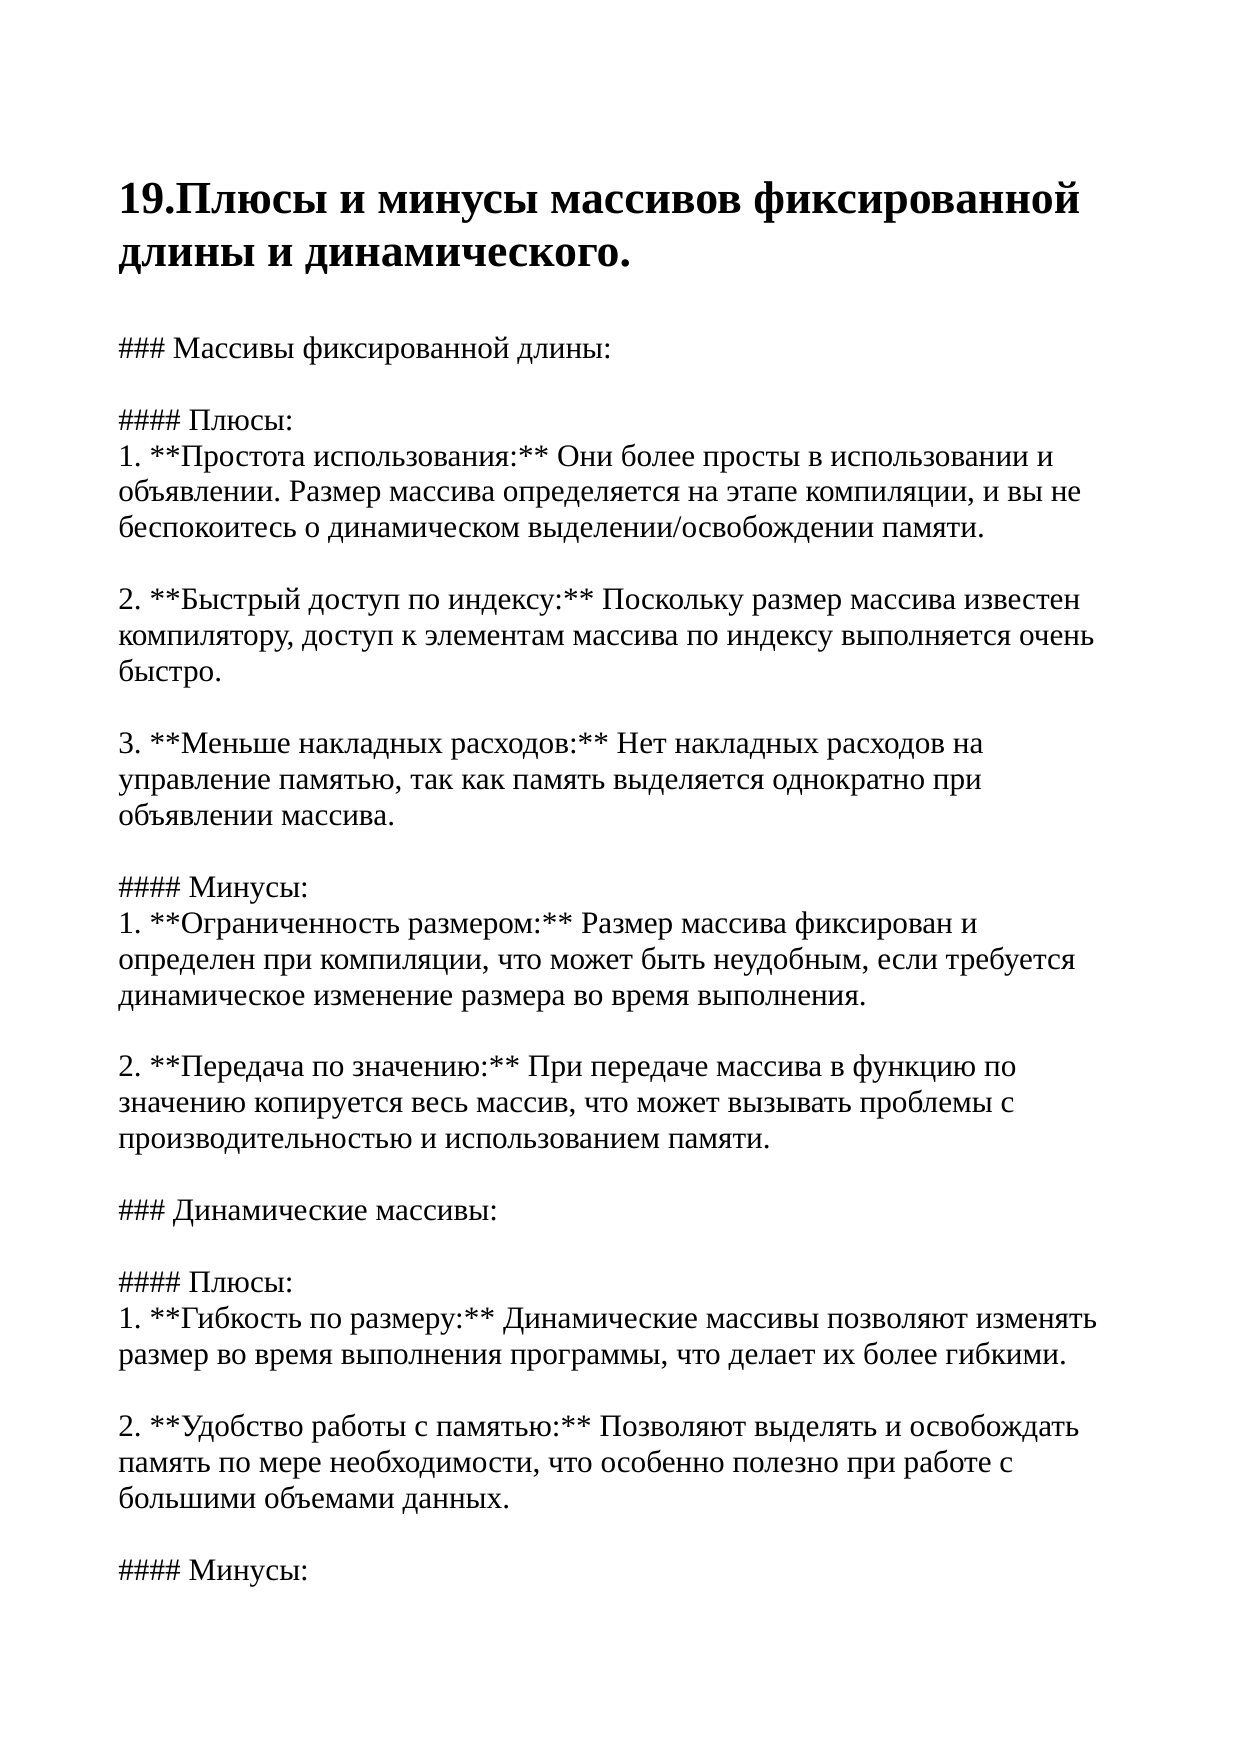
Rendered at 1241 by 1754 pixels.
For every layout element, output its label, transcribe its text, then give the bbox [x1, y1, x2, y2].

text ### Динамические массивы: [118, 1191, 1122, 1227]
text 19.Плюсы и минусы массивов фиксированной длины и динамического. [118, 171, 1122, 276]
text #### Минусы: [118, 1551, 1122, 1587]
text 2. **Передача по значению:** При передаче массива в функцию по значению копируется весь массив, что может вызывать проблемы с производительностью и использованием памяти. [118, 1048, 1122, 1156]
text 2. **Быстрый доступ по индексу:** Поскольку размер массива известен компилятору, доступ к элементам массива по индексу выполняется очень быстро. [118, 581, 1122, 688]
text 1. **Гибкость по размеру:** Динамические массивы позволяют изменять размер во время выполнения программы, что делает их более гибкими. [118, 1299, 1122, 1371]
text 3. **Меньше накладных расходов:** Нет накладных расходов на управление памятью, так как память выделяется однократно при объявлении массива. [118, 724, 1122, 832]
text #### Плюсы: [118, 1263, 1122, 1299]
text 2. **Удобство работы с памятью:** Позволяют выделять и освобождать память по мере необходимости, что особенно полезно при работе с большими объемами данных. [118, 1407, 1122, 1515]
text #### Плюсы: [118, 401, 1122, 437]
text ### Массивы фиксированной длины: [118, 329, 1122, 365]
text #### Минусы: [118, 868, 1122, 904]
text 1. **Ограниченность размером:** Размер массива фиксирован и определен при компиляции, что может быть неудобным, если требуется динамическое изменение размера во время выполнения. [118, 904, 1122, 1012]
text 1. **Простота использования:** Они более просты в использовании и объявлении. Размер массива определяется на этапе компиляции, и вы не беспокоитесь о динамическом выделении/освобождении памяти. [118, 437, 1122, 544]
